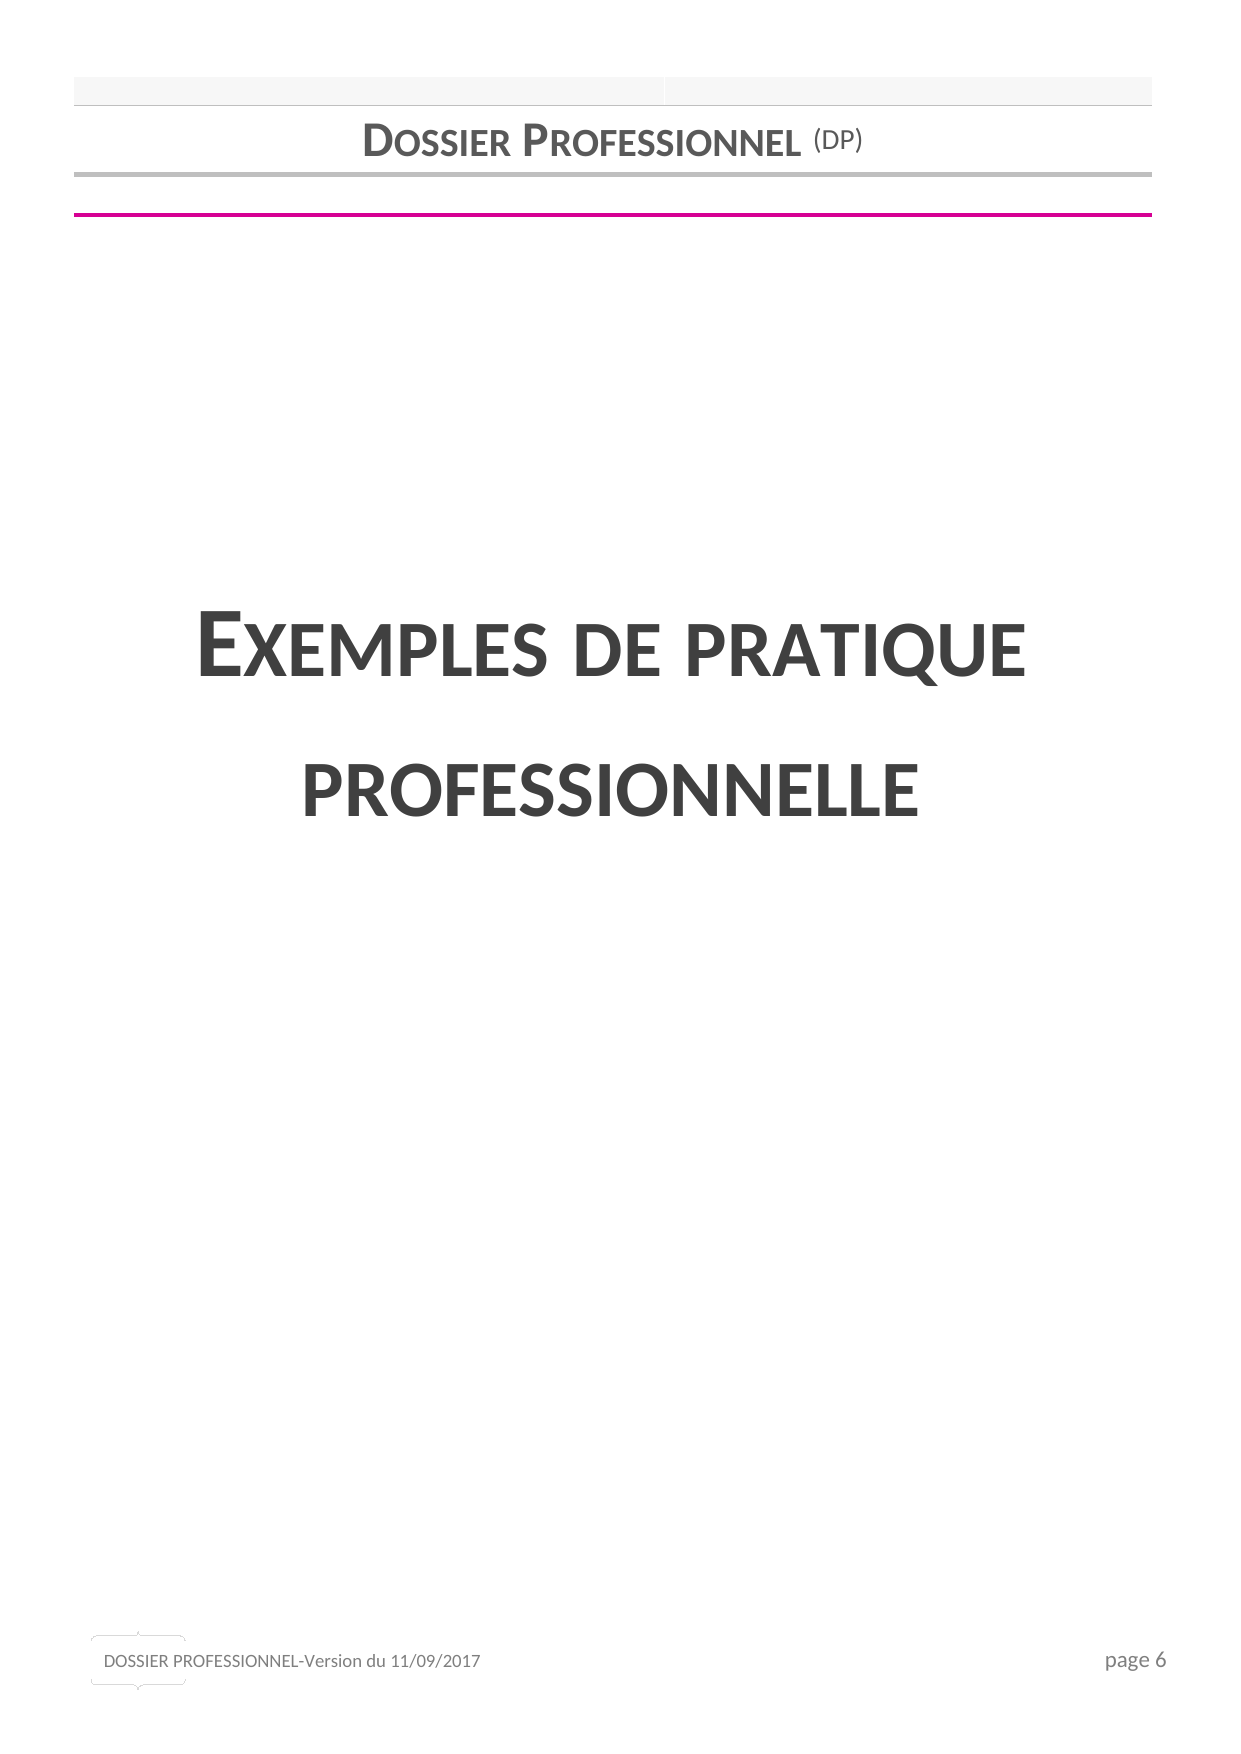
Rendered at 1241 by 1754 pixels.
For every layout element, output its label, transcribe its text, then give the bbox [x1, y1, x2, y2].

text Exemples de pratique [118, 579, 1104, 701]
text professionnelle [118, 719, 1104, 841]
